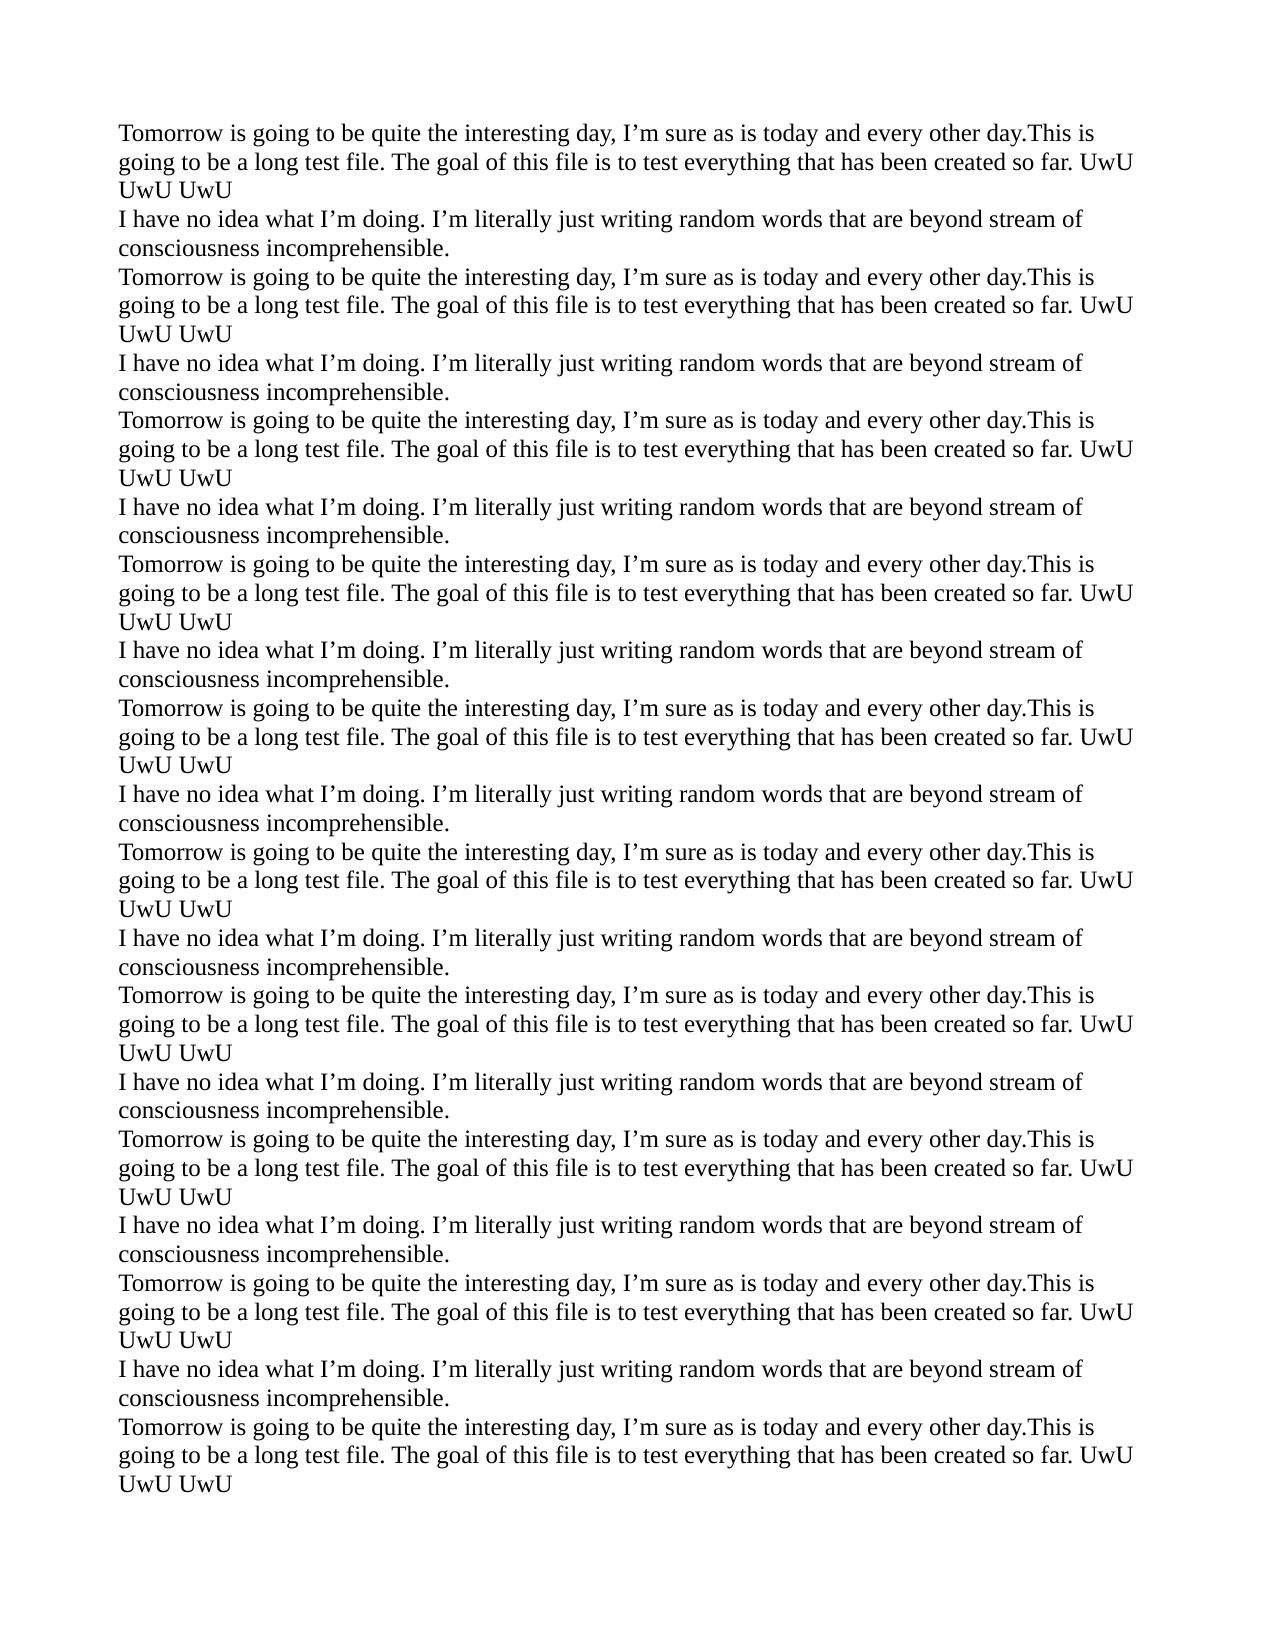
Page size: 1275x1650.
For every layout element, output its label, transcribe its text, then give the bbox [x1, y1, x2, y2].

text Tomorrow is going to be quite the interesting day, I’m sure as is today and every other day.This is going to be a long test file. The goal of this file is to test everything that has been created so far. UwU UwU UwU [118, 549, 1157, 636]
text Tomorrow is going to be quite the interesting day, I’m sure as is today and every other day.This is going to be a long test file. The goal of this file is to test everything that has been created so far. UwU UwU UwU [118, 1268, 1157, 1354]
text I have no idea what I’m doing. I’m literally just writing random words that are beyond stream of consciousness incomprehensible. [118, 1211, 1157, 1268]
text I have no idea what I’m doing. I’m literally just writing random words that are beyond stream of consciousness incomprehensible. [118, 779, 1157, 837]
text I have no idea what I’m doing. I’m literally just writing random words that are beyond stream of consciousness incomprehensible. [118, 923, 1157, 981]
text Tomorrow is going to be quite the interesting day, I’m sure as is today and every other day.This is going to be a long test file. The goal of this file is to test everything that has been created so far. UwU UwU UwU [118, 406, 1157, 492]
text I have no idea what I’m doing. I’m literally just writing random words that are beyond stream of consciousness incomprehensible. [118, 1354, 1157, 1412]
text Tomorrow is going to be quite the interesting day, I’m sure as is today and every other day.This is going to be a long test file. The goal of this file is to test everything that has been created so far. UwU UwU UwU [118, 262, 1157, 348]
text Tomorrow is going to be quite the interesting day, I’m sure as is today and every other day.This is going to be a long test file. The goal of this file is to test everything that has been created so far. UwU UwU UwU [118, 837, 1157, 923]
text I have no idea what I’m doing. I’m literally just writing random words that are beyond stream of consciousness incomprehensible. [118, 636, 1157, 693]
text I have no idea what I’m doing. I’m literally just writing random words that are beyond stream of consciousness incomprehensible. [118, 204, 1157, 262]
text I have no idea what I’m doing. I’m literally just writing random words that are beyond stream of consciousness incomprehensible. [118, 492, 1157, 549]
text Tomorrow is going to be quite the interesting day, I’m sure as is today and every other day.This is going to be a long test file. The goal of this file is to test everything that has been created so far. UwU UwU UwU [118, 981, 1157, 1067]
text I have no idea what I’m doing. I’m literally just writing random words that are beyond stream of consciousness incomprehensible. [118, 1067, 1157, 1124]
text Tomorrow is going to be quite the interesting day, I’m sure as is today and every other day.This is going to be a long test file. The goal of this file is to test everything that has been created so far. UwU UwU UwU [118, 693, 1157, 779]
text I have no idea what I’m doing. I’m literally just writing random words that are beyond stream of consciousness incomprehensible. [118, 348, 1157, 406]
text Tomorrow is going to be quite the interesting day, I’m sure as is today and every other day.This is going to be a long test file. The goal of this file is to test everything that has been created so far. UwU UwU UwU [118, 1124, 1157, 1211]
text Tomorrow is going to be quite the interesting day, I’m sure as is today and every other day.This is going to be a long test file. The goal of this file is to test everything that has been created so far. UwU UwU UwU [118, 118, 1157, 204]
text Tomorrow is going to be quite the interesting day, I’m sure as is today and every other day.This is going to be a long test file. The goal of this file is to test everything that has been created so far. UwU UwU UwU [118, 1412, 1157, 1498]
